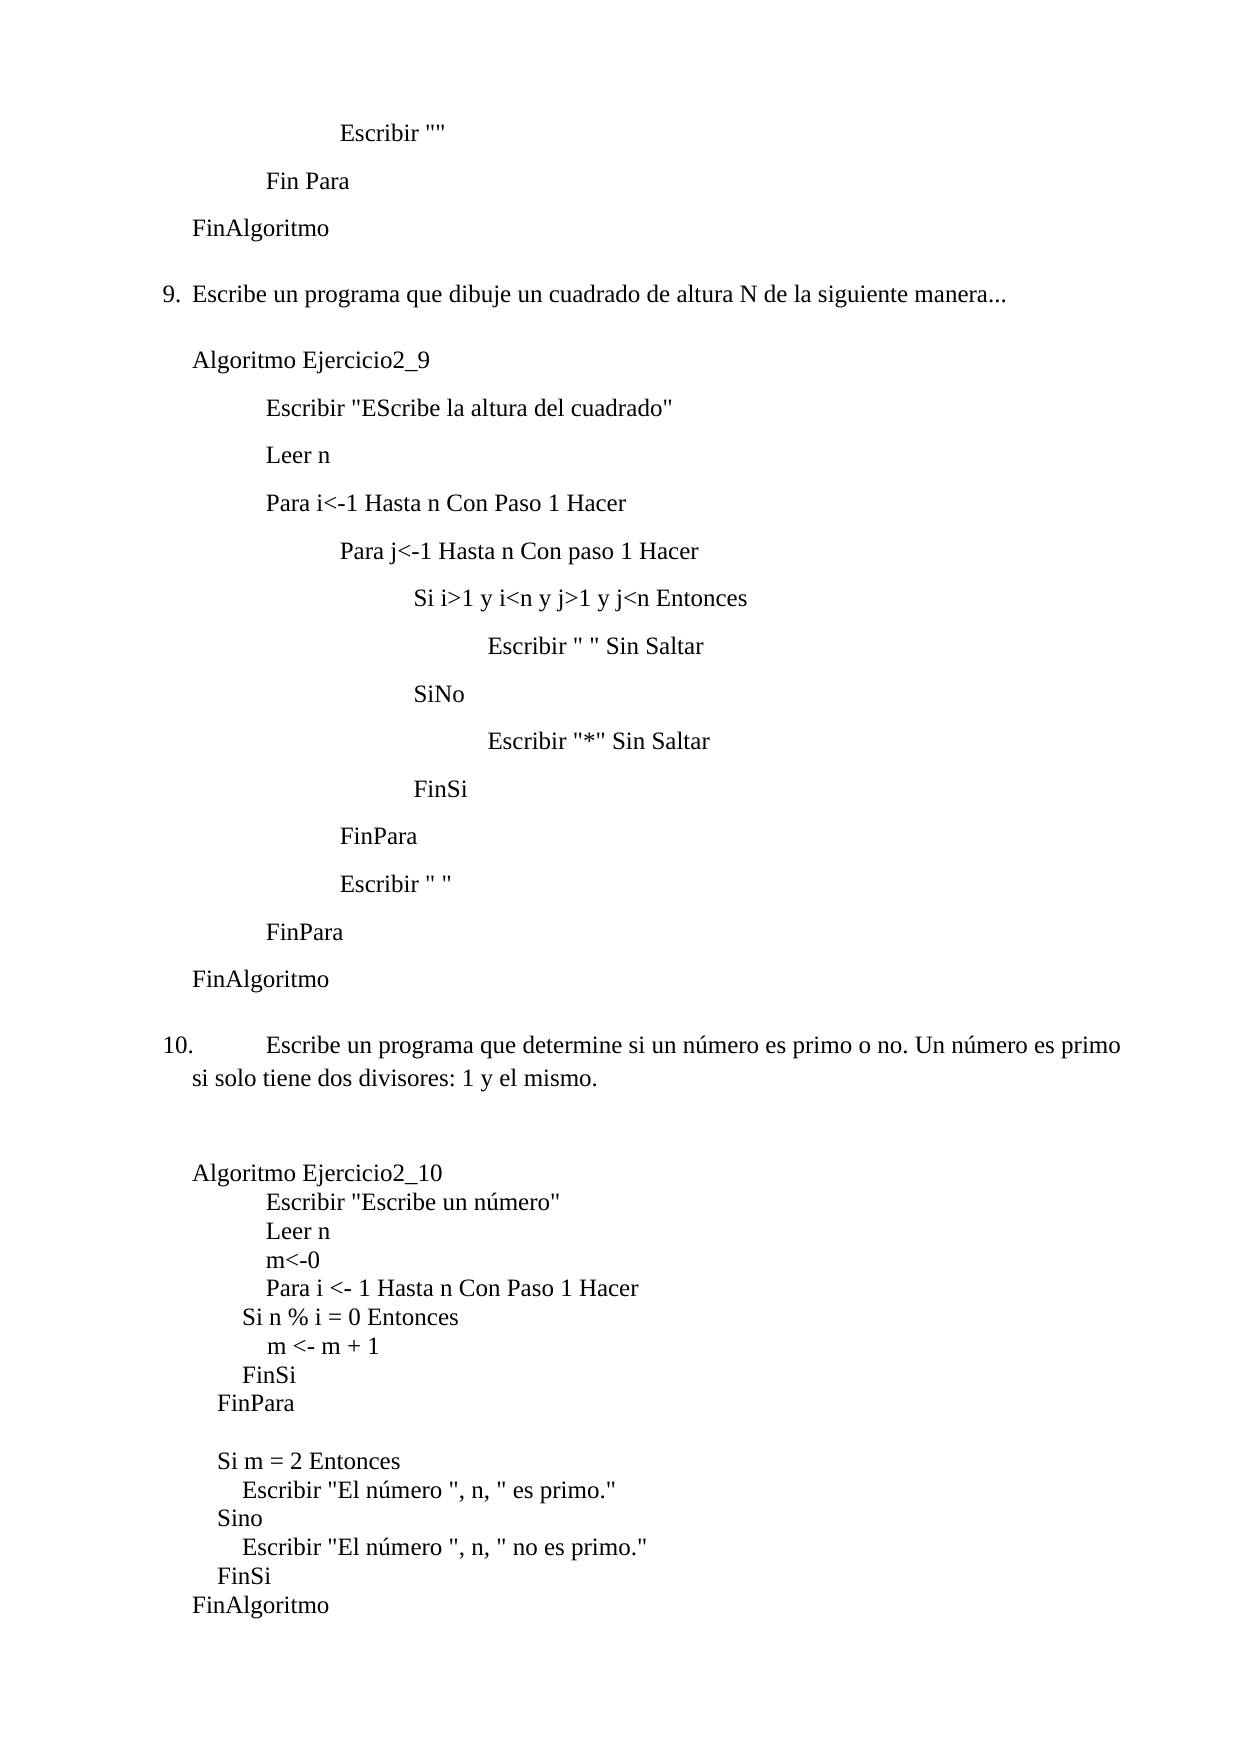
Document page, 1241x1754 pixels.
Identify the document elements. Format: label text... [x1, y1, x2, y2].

text Escribir "El número ", n, " no es primo." [192, 1532, 1122, 1561]
text Si n % i = 0 Entonces [192, 1302, 1122, 1331]
text m <- m + 1 [192, 1331, 1122, 1360]
text Escribir " " [192, 869, 1122, 898]
text Para i<-1 Hasta n Con Paso 1 Hacer [192, 488, 1122, 517]
text Escribir "*" Sin Saltar [192, 726, 1122, 755]
text Si m = 2 Entonces [192, 1446, 1122, 1475]
text FinAlgoritmo [192, 1590, 1122, 1618]
text SiNo [192, 679, 1122, 707]
text Escribir "El número ", n, " es primo." [192, 1475, 1122, 1503]
list Escribe un programa que dibuje un cuadrado de altura N de la siguiente manera... [162, 279, 1122, 308]
text Para i <- 1 Hasta n Con Paso 1 Hacer [192, 1273, 1122, 1302]
text FinPara [192, 1388, 1122, 1417]
text Escribir "" [192, 118, 1122, 147]
text FinAlgoritmo [192, 213, 1122, 242]
text Escribir "EScribe la altura del cuadrado" [192, 393, 1122, 422]
text Escribir " " Sin Saltar [192, 631, 1122, 660]
list Escribe un programa que determine si un número es primo o no. Un número es primo si solo tiene dos divisores: 1 y el mismo. [162, 1030, 1122, 1092]
text FinSi [192, 1360, 1122, 1388]
text Para j<-1 Hasta n Con paso 1 Hacer [192, 536, 1122, 564]
text Fin Para [192, 166, 1122, 194]
text Leer n [192, 1216, 1122, 1245]
text FinAlgoritmo [192, 964, 1122, 993]
text Si i>1 y i<n y j>1 y j<n Entonces [192, 583, 1122, 612]
text Escribir "Escribe un número" [192, 1187, 1122, 1216]
text FinPara [192, 917, 1122, 945]
text FinPara [192, 821, 1122, 850]
text Algoritmo Ejercicio2_10 [192, 1158, 1122, 1187]
text Leer n [192, 441, 1122, 469]
text Algoritmo Ejercicio2_9 [192, 345, 1122, 374]
text FinSi [192, 774, 1122, 803]
text Sino [192, 1503, 1122, 1532]
text FinSi [192, 1561, 1122, 1590]
text m<-0 [192, 1245, 1122, 1273]
